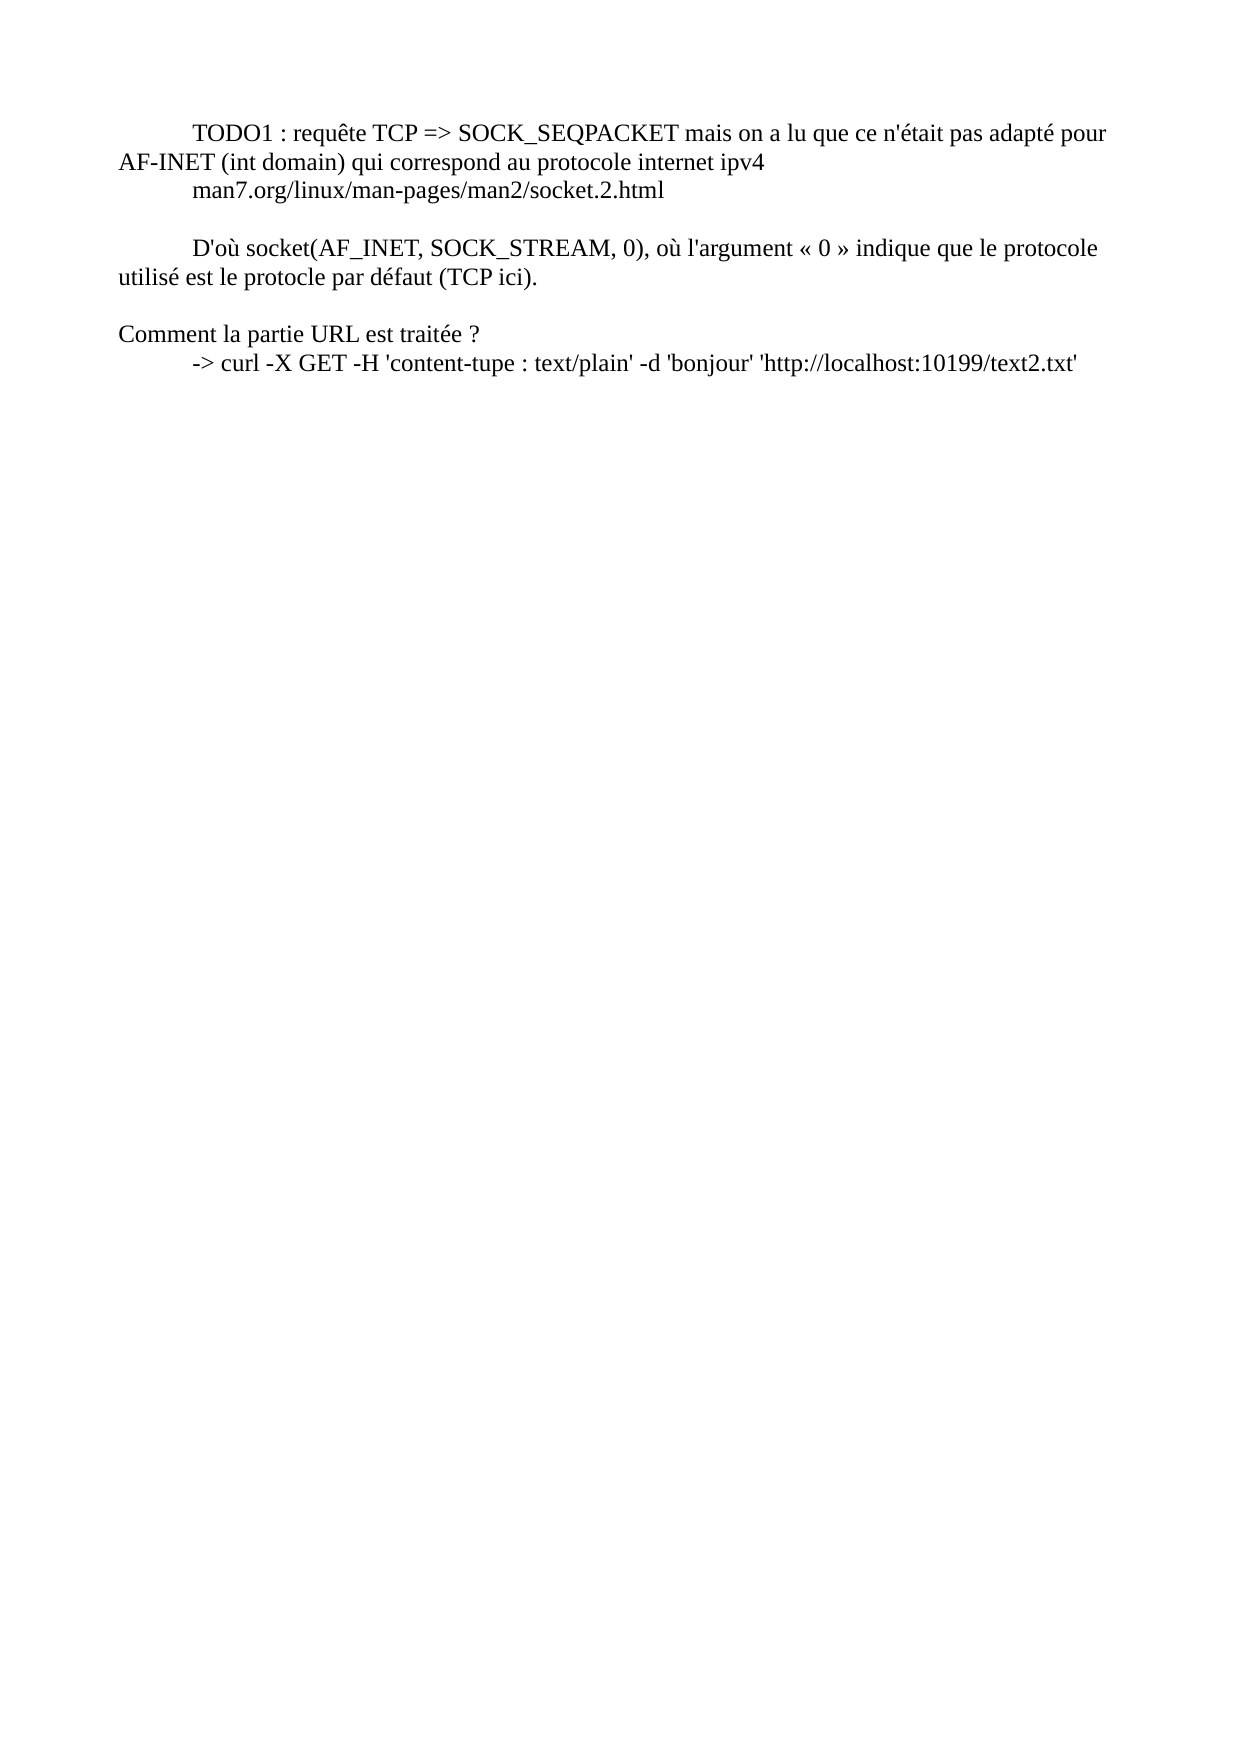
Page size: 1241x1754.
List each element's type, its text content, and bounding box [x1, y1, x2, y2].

text man7.org/linux/man-pages/man2/socket.2.html [118, 176, 1122, 204]
text D'où socket(AF_INET, SOCK_STREAM, 0), où l'argument « 0 » indique que le protocole utilisé est le protocle par défaut (TCP ici). [118, 233, 1122, 291]
text Comment la partie URL est traitée ? [118, 319, 1122, 348]
text TODO1 : requête TCP => SOCK_SEQPACKET mais on a lu que ce n'était pas adapté pour AF-INET (int domain) qui correspond au protocole internet ipv4 [118, 118, 1122, 176]
text -> curl -X GET -H 'content-tupe : text/plain' -d 'bonjour' 'http://localhost:10199/text2.txt' [118, 348, 1122, 377]
